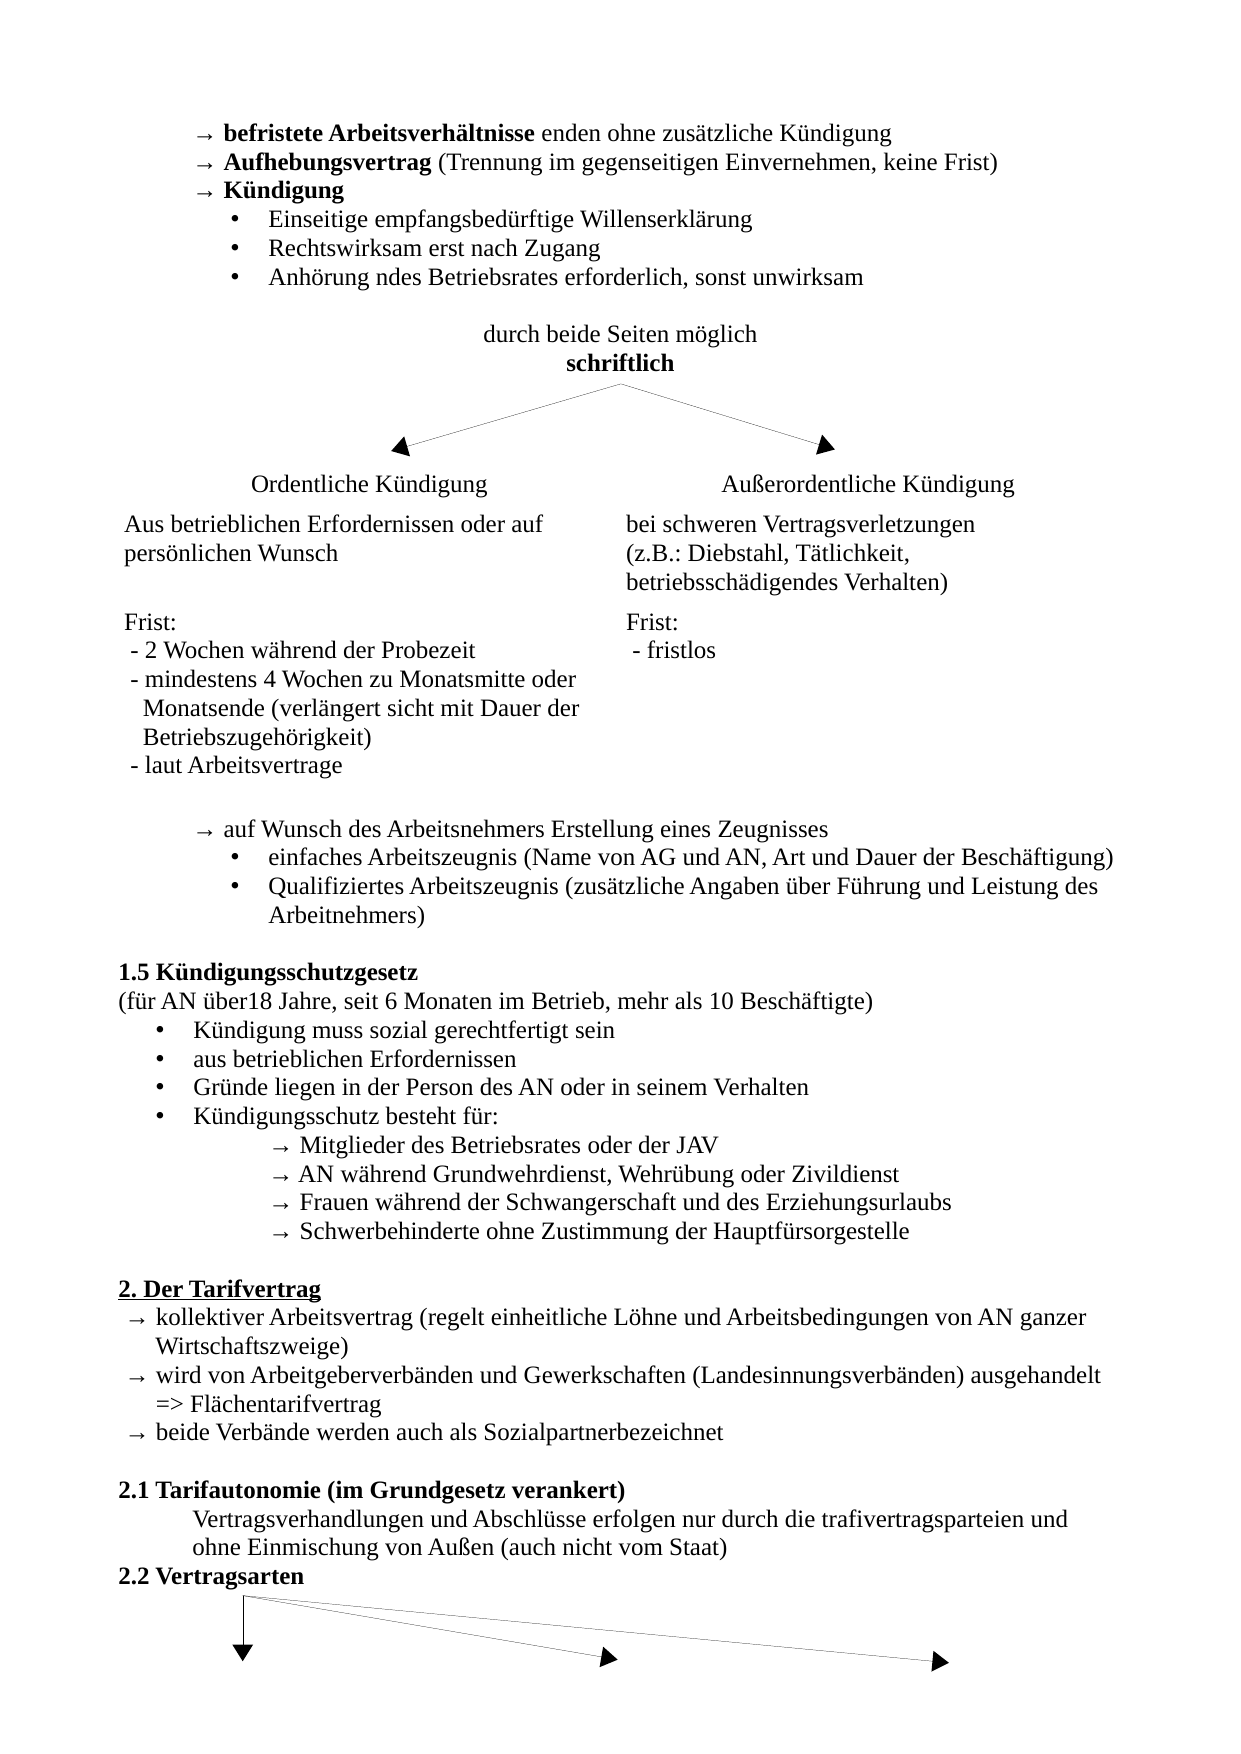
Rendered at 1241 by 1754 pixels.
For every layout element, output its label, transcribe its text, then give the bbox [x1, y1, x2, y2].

text schriftlich [118, 348, 1122, 377]
list Einseitige empfangsbedürftige Willenserklärung [231, 204, 1122, 233]
text → wird von Arbeitgeberverbänden und Gewerkschaften (Landesinnungsverbänden) ausgehandelt [118, 1360, 1122, 1389]
list einfaches Arbeitszeugnis (Name von AG und AN, Art und Dauer der Beschäftigung) [231, 842, 1122, 871]
text → kollektiver Arbeitsvertrag (regelt einheitliche Löhne und Arbeitsbedingungen von AN ganzer [118, 1302, 1122, 1331]
list Gründe liegen in der Person des AN oder in seinem Verhalten [156, 1072, 1122, 1101]
text → beide Verbände werden auch als Sozialpartnerbezeichnet [118, 1417, 1122, 1446]
list Kündigung muss sozial gerechtfertigt sein [156, 1015, 1122, 1044]
list Kündigungsschutz besteht für: [156, 1101, 1122, 1130]
text durch beide Seiten möglich [118, 319, 1122, 348]
text => Flächentarifvertrag [118, 1389, 1122, 1417]
text → auf Wunsch des Arbeitsnehmers Erstellung eines Zeugnisses [118, 814, 1122, 842]
table_header Ordentliche Kündigung [118, 463, 620, 503]
text → befristete Arbeitsverhältnisse enden ohne zusätzliche Kündigung [118, 118, 1122, 147]
list Anhörung ndes Betriebsrates erforderlich, sonst unwirksam [231, 262, 1122, 291]
text 2. Der Tarifvertrag [118, 1274, 1122, 1302]
text (für AN über18 Jahre, seit 6 Monaten im Betrieb, mehr als 10 Beschäftigte) [118, 986, 1122, 1015]
list → Mitglieder des Betriebsrates oder der JAV [231, 1130, 1122, 1159]
text → Kündigung [118, 176, 1122, 204]
text 2.1 Tarifautonomie (im Grundgesetz verankert) [118, 1475, 1122, 1504]
text 1.5 Kündigungsschutzgesetz [118, 957, 1122, 986]
list → AN während Grundwehrdienst, Wehrübung oder Zivildienst [231, 1159, 1122, 1187]
list Rechtswirksam erst nach Zugang [231, 233, 1122, 262]
table_cell Aus betrieblichen Erfordernissen oder auf persönlichen Wunsch [118, 503, 620, 601]
list → Schwerbehinderte ohne Zustimmung der Hauptfürsorgestelle [231, 1216, 1122, 1245]
list aus betrieblichen Erfordernissen [156, 1044, 1122, 1072]
table_cell Frist: - fristlos [620, 601, 1122, 785]
text 2.2 Vertragsarten [118, 1561, 1122, 1590]
table_header Außerordentliche Kündigung [620, 463, 1122, 503]
table_cell Frist: - 2 Wochen während der Probezeit - mindestens 4 Wochen zu Monatsmitte oder Monatsende (verlängert sicht mit Dauer der Betriebszugehörigkeit) - laut Arbeitsvertrage [118, 601, 620, 785]
text ohne Einmischung von Außen (auch nicht vom Staat) [118, 1532, 1122, 1561]
table_cell bei schweren Vertragsverletzungen (z.B.: Diebstahl, Tätlichkeit, betriebsschädigendes Verhalten) [620, 503, 1122, 601]
list Qualifiziertes Arbeitszeugnis (zusätzliche Angaben über Führung und Leistung des Arbeitnehmers) [231, 871, 1122, 929]
text Vertragsverhandlungen und Abschlüsse erfolgen nur durch die trafivertragsparteien und [118, 1504, 1122, 1532]
list → Frauen während der Schwangerschaft und des Erziehungsurlaubs [231, 1187, 1122, 1216]
text Wirtschaftszweige) [118, 1331, 1122, 1360]
text → Aufhebungsvertrag (Trennung im gegenseitigen Einvernehmen, keine Frist) [118, 147, 1122, 176]
